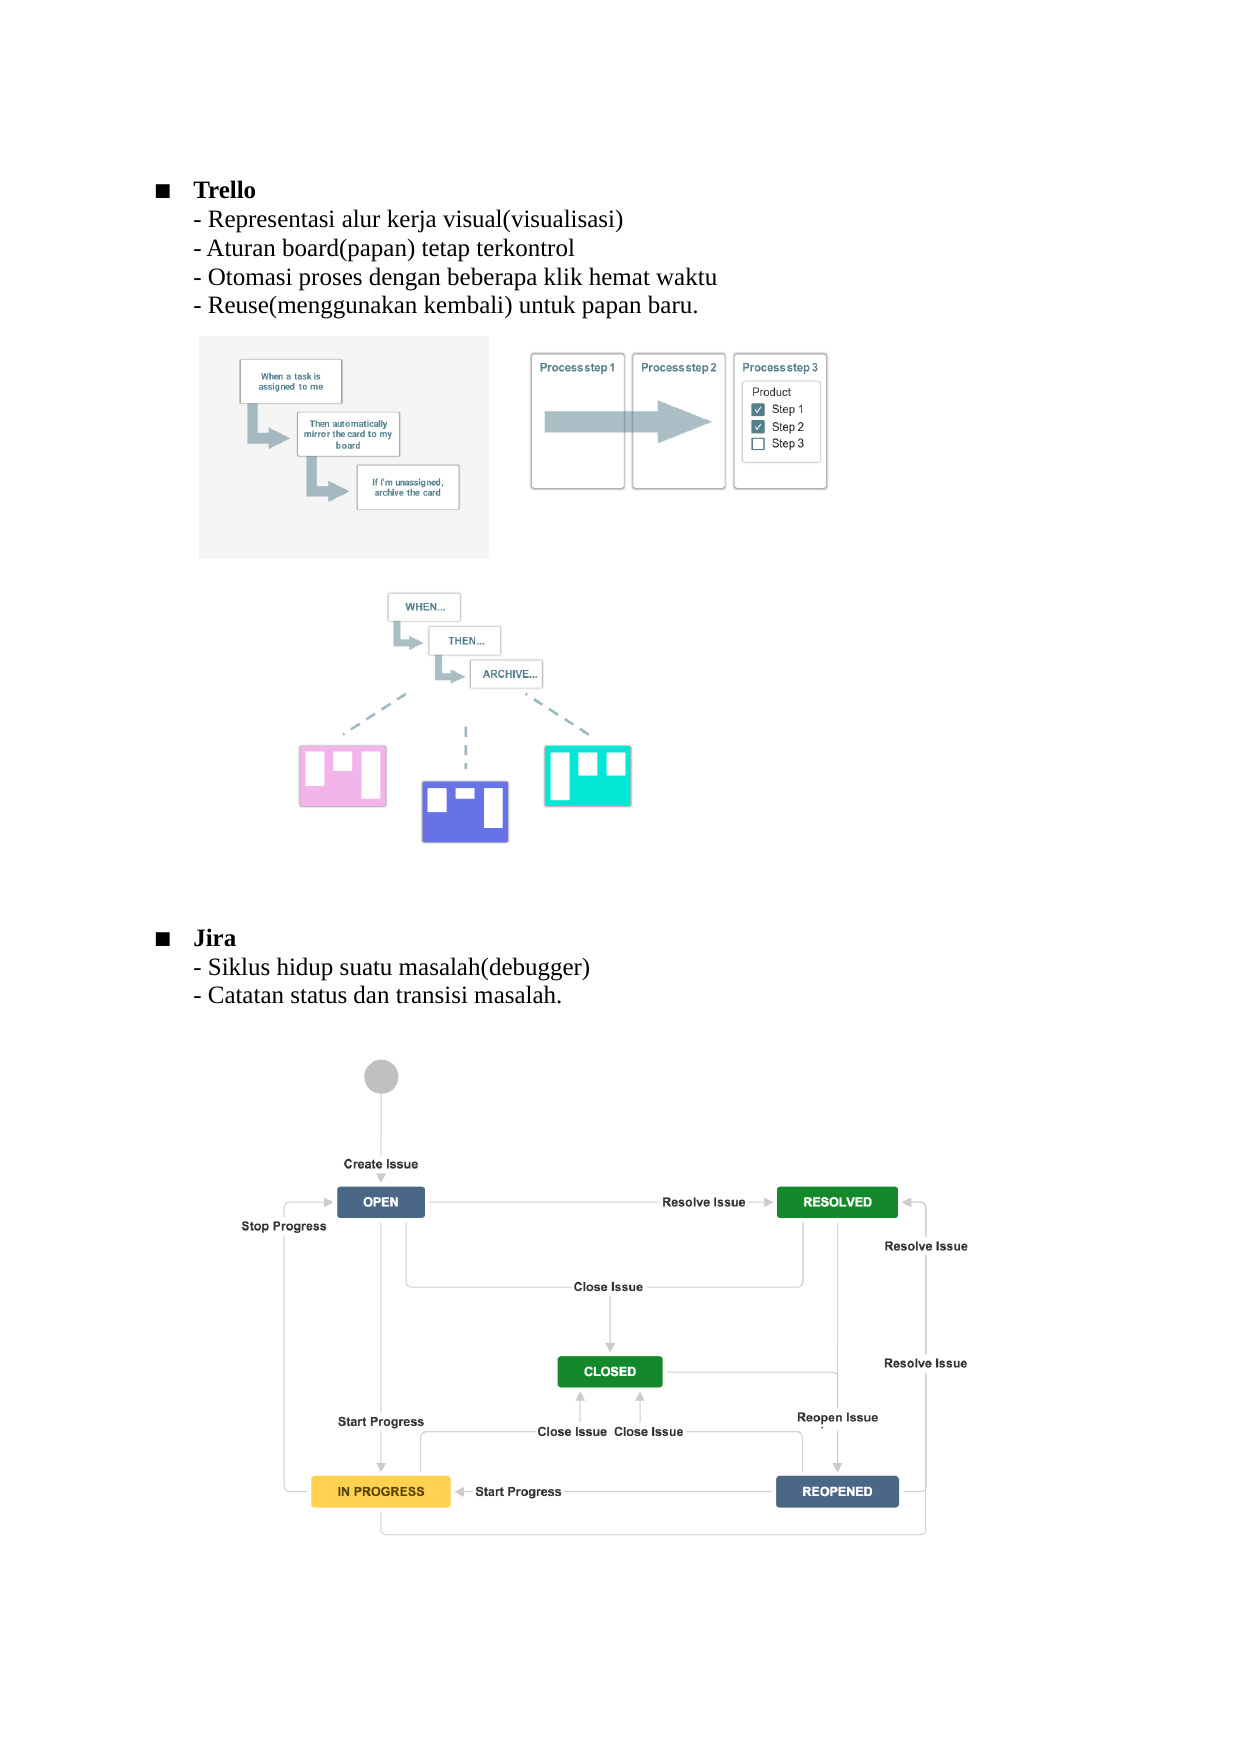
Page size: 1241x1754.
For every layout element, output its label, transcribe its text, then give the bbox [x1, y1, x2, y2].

list Trello [156, 176, 1122, 204]
picture [506, 339, 887, 511]
list Jira [156, 923, 1122, 952]
picture [194, 1027, 1025, 1582]
list - Siklus hidup suatu masalah(debugger) [156, 952, 1122, 981]
picture [198, 336, 489, 559]
list - Catatan status dan transisi masalah. [156, 981, 1122, 1009]
picture [286, 582, 661, 863]
list - Otomasi proses dengan beberapa klik hemat waktu [156, 262, 1122, 291]
list - Aturan board(papan) tetap terkontrol [156, 233, 1122, 262]
list - Representasi alur kerja visual(visualisasi) [156, 204, 1122, 233]
list - Reuse(menggunakan kembali) untuk papan baru. [156, 291, 1122, 319]
